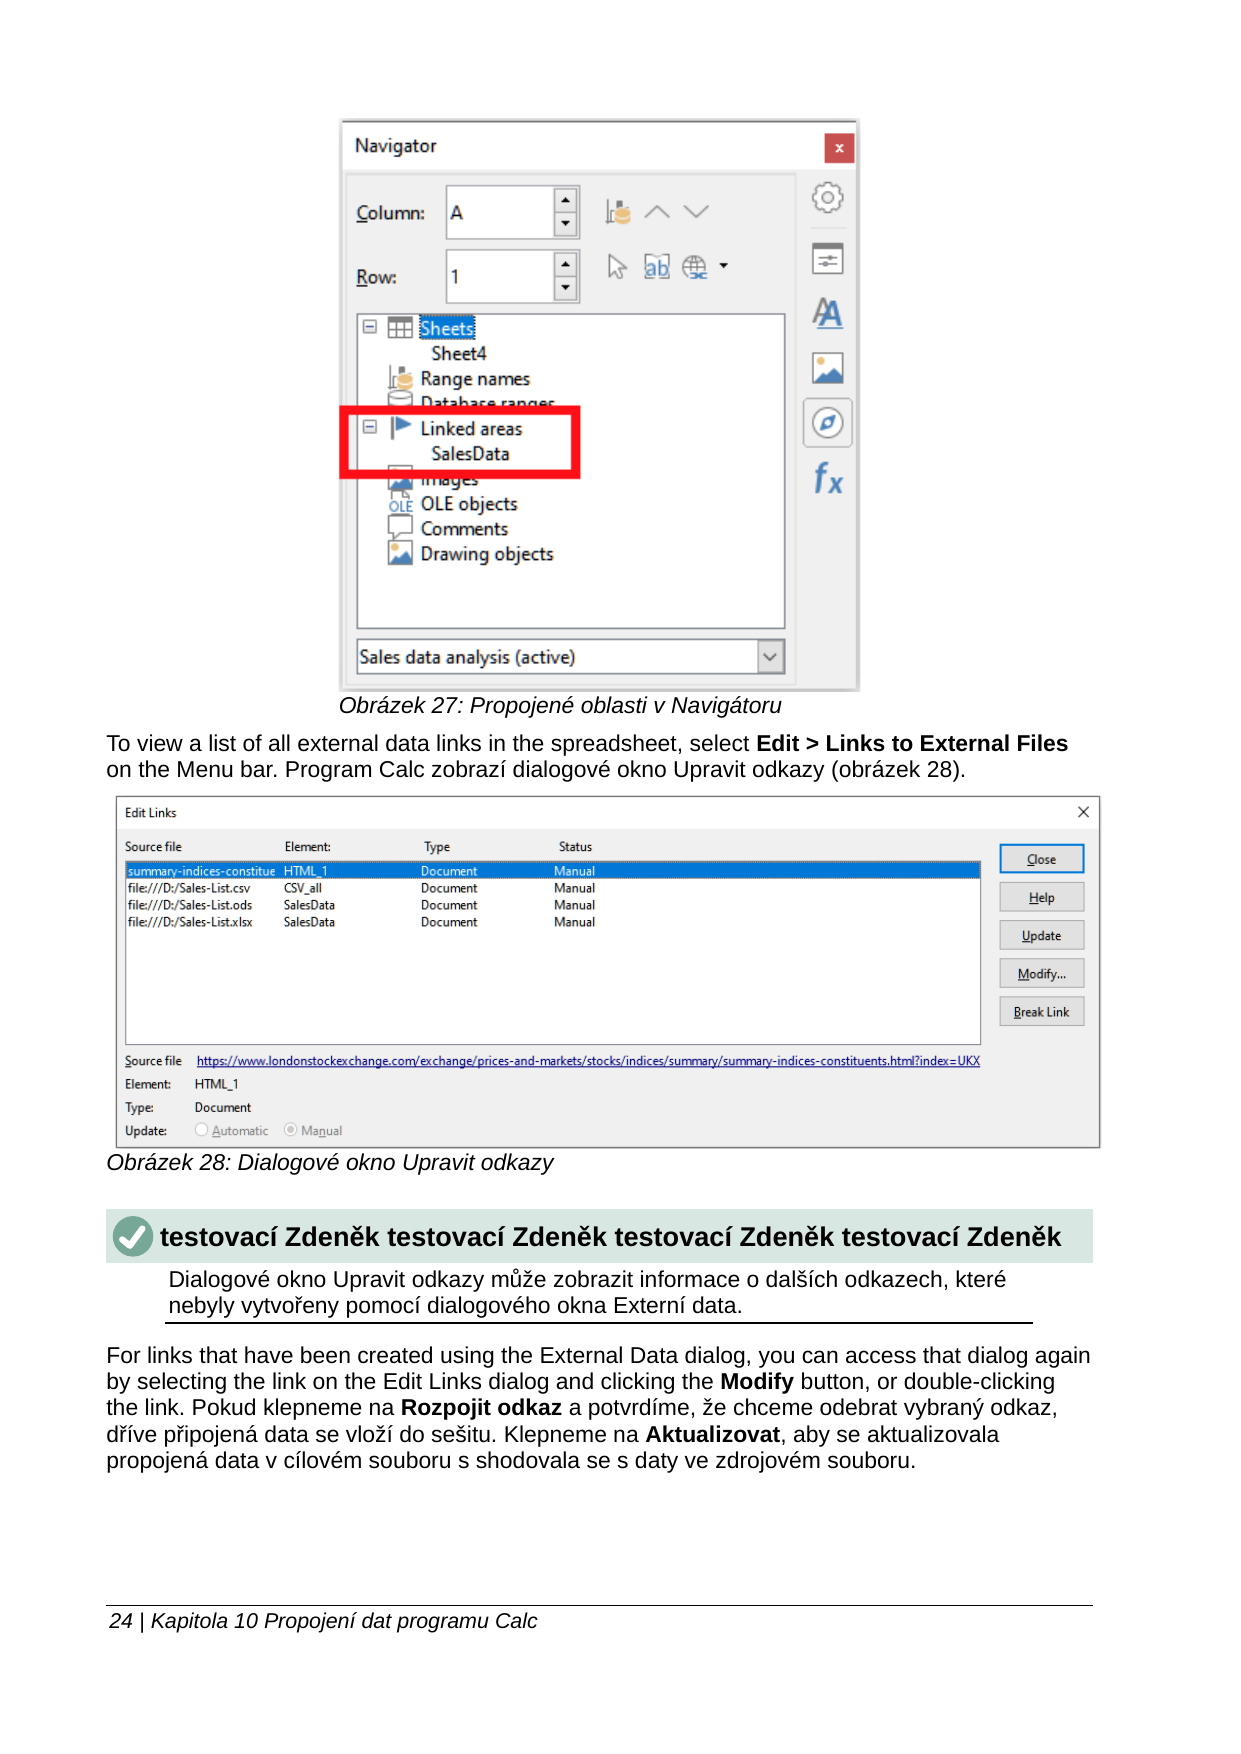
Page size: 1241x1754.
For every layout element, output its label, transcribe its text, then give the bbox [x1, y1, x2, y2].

subtitle testovací Zdeněk testovací Zdeněk testovací Zdeněk testovací Zdeněk [106, 1209, 1093, 1263]
text Obrázek 28: Dialogové okno Upravit odkazy [106, 795, 1110, 1175]
picture [338, 118, 861, 692]
text For links that have been created using the External Data dialog, you can access that dialog again by selecting the link on the Edit Links dialog and clicking the Modify button, or double-clicking the link. Pokud klepneme na Rozpojit odkaz a potvrdíme, že chceme odebrat vybraný odkaz, dříve připojená data se vloží do sešitu. Klepneme na Aktualizovat, aby se aktualizovala propojená data v cílovém souboru s shodovala se s daty ve zdrojovém souboru. [106, 1342, 1093, 1473]
picture [115, 795, 1102, 1149]
text Obrázek 27: Propojené oblasti v Navigátoru [338, 692, 860, 718]
text Dialogové okno Upravit odkazy může zobrazit informace o dalších odkazech, které nebyly vytvořeny pomocí dialogového okna Externí data. [165, 1263, 1033, 1322]
text To view a list of all external data links in the spreadsheet, select Edit > Links to External Files on the Menu bar. Program Calc zobrazí dialogové okno Upravit odkazy (obrázek 28). [106, 730, 1093, 783]
